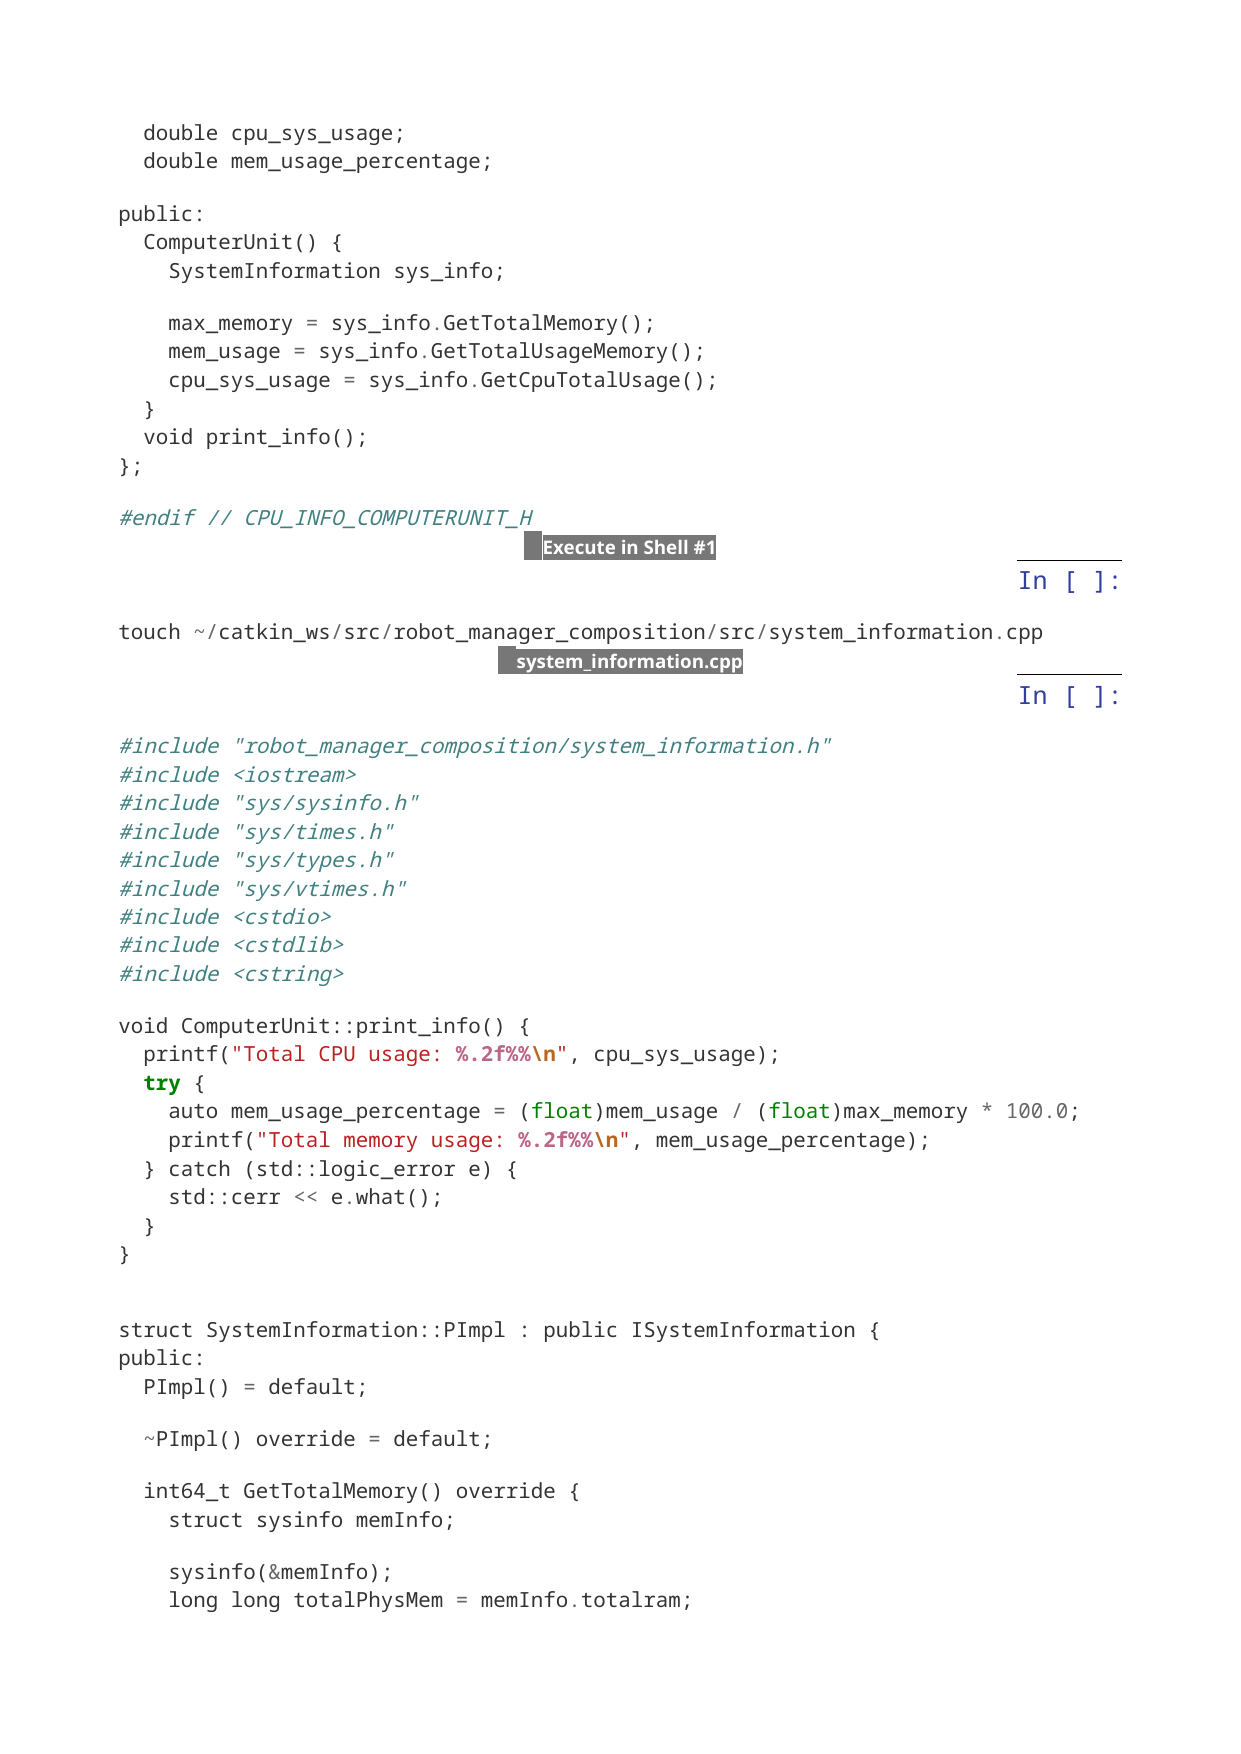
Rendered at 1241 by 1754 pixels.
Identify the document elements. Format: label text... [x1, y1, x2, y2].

text cpu_sys_usage = sys_info.GetCpuTotalUsage(); [118, 365, 1122, 394]
text PImpl() = default; [118, 1372, 1122, 1401]
text int64_t GetTotalMemory() override { [118, 1476, 1122, 1505]
text #include <iostream> [118, 760, 1122, 788]
text public: [118, 199, 1122, 227]
text void ComputerUnit::print_info() { [118, 1011, 1122, 1039]
text sysinfo(&memInfo); [118, 1557, 1122, 1586]
text } catch (std::logic_error e) { [118, 1154, 1122, 1182]
text #endif // CPU_INFO_COMPUTERUNIT_H [118, 503, 1122, 531]
text try { [118, 1068, 1122, 1097]
text #include "robot_manager_composition/system_information.h" [118, 732, 1122, 760]
text struct SystemInformation::PImpl : public ISystemInformation { [118, 1315, 1122, 1343]
text std::cerr << e.what(); [118, 1182, 1122, 1211]
text } [118, 394, 1122, 422]
text double cpu_sys_usage; [118, 118, 1122, 147]
text #include "sys/times.h" [118, 817, 1122, 845]
text touch ~/catkin_ws/src/robot_manager_composition/src/system_information.cpp [118, 617, 1122, 646]
text #include "sys/sysinfo.h" [118, 788, 1122, 817]
text ComputerUnit() { [118, 227, 1122, 256]
text printf("Total memory usage: %.2f%%\n", mem_usage_percentage); [118, 1125, 1122, 1154]
text #include <cstring> [118, 959, 1122, 987]
text } [118, 1211, 1122, 1239]
text public: [118, 1343, 1122, 1372]
text system_information.cpp [118, 646, 1122, 674]
text SystemInformation sys_info; [118, 256, 1122, 284]
text void print_info(); [118, 422, 1122, 451]
text }; [118, 451, 1122, 479]
text auto mem_usage_percentage = (float)mem_usage / (float)max_memory * 100.0; [118, 1097, 1122, 1125]
text In [ ]: [118, 560, 1122, 597]
text #include "sys/types.h" [118, 845, 1122, 874]
text long long totalPhysMem = memInfo.totalram; [118, 1586, 1122, 1614]
text mem_usage = sys_info.GetTotalUsageMemory(); [118, 337, 1122, 365]
text Execute in Shell #1 [118, 531, 1122, 560]
text In [ ]: [118, 674, 1122, 711]
text struct sysinfo memInfo; [118, 1505, 1122, 1533]
text #include <cstdlib> [118, 931, 1122, 959]
text #include <cstdio> [118, 902, 1122, 931]
text } [118, 1239, 1122, 1268]
text double mem_usage_percentage; [118, 147, 1122, 175]
text #include "sys/vtimes.h" [118, 874, 1122, 902]
text ~PImpl() override = default; [118, 1424, 1122, 1453]
text printf("Total CPU usage: %.2f%%\n", cpu_sys_usage); [118, 1039, 1122, 1068]
text max_memory = sys_info.GetTotalMemory(); [118, 308, 1122, 337]
